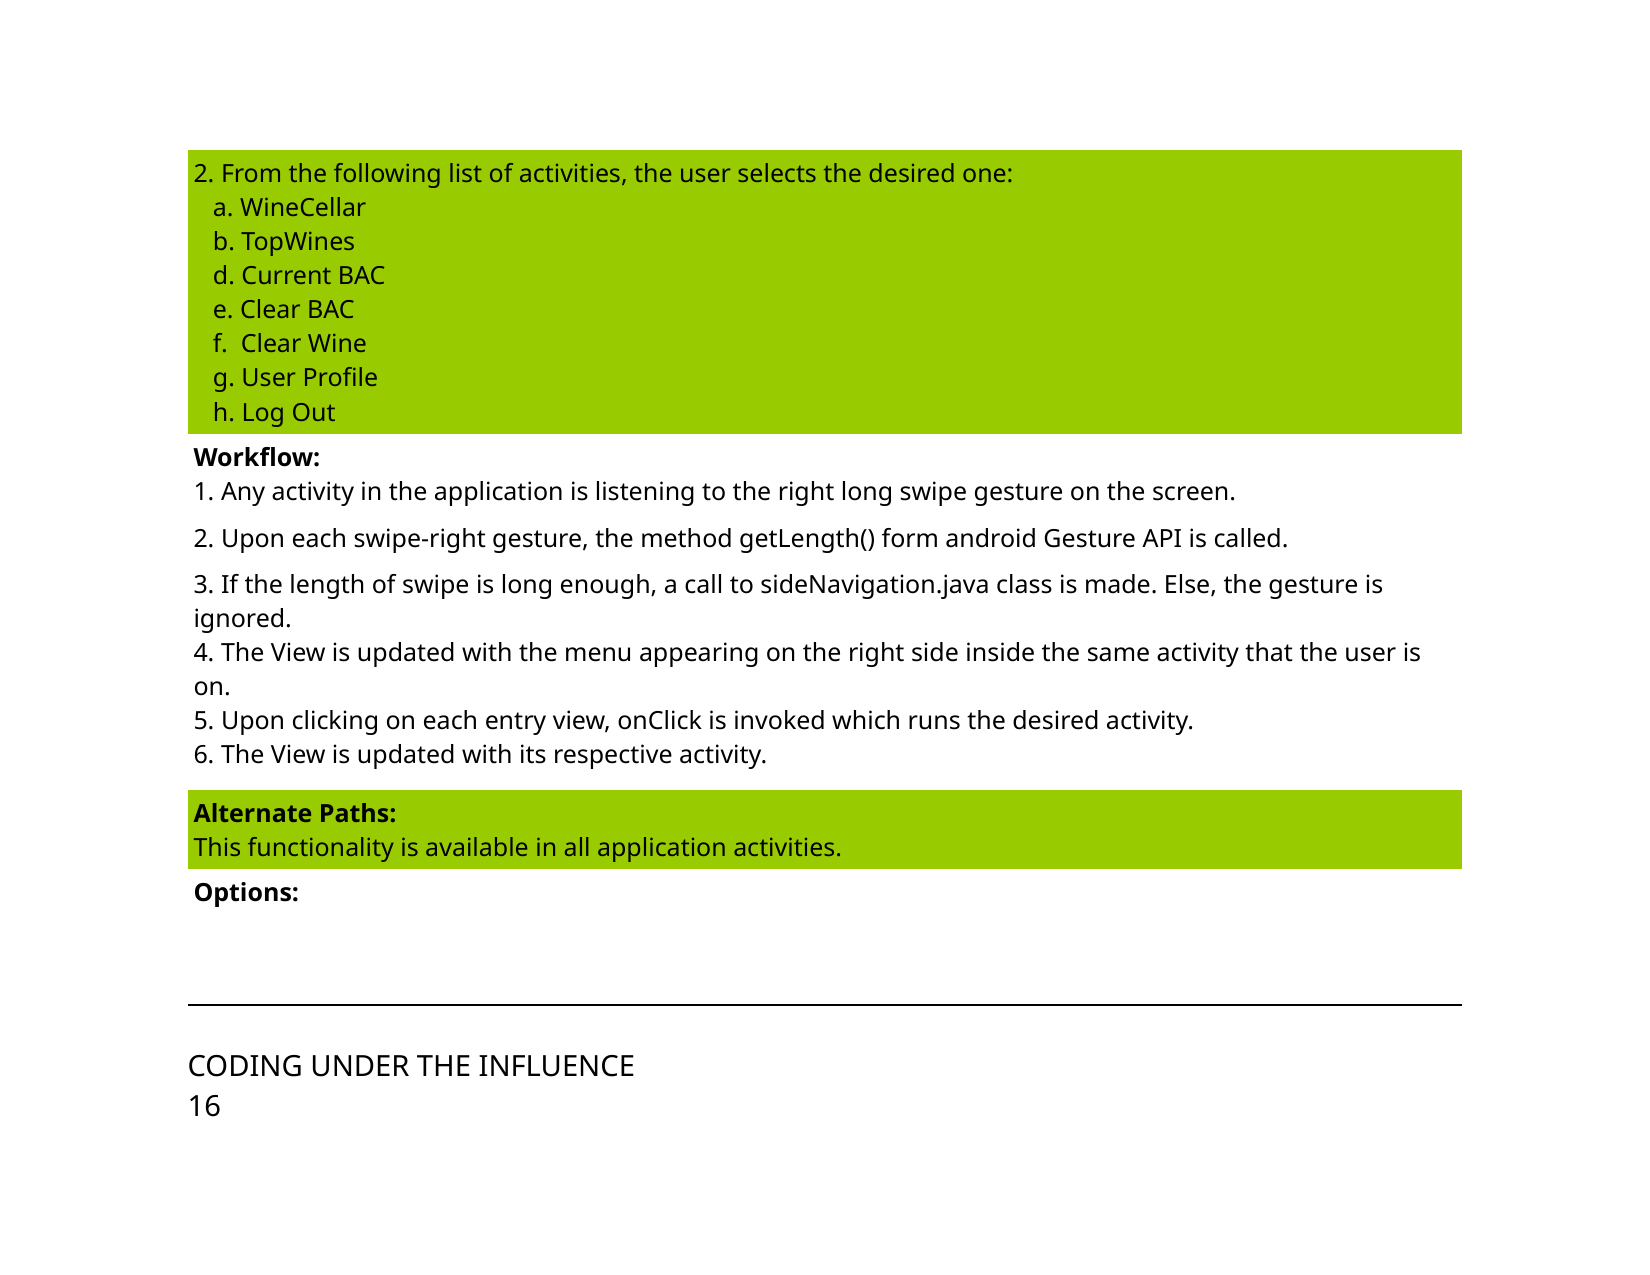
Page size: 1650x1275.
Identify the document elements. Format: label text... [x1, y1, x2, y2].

table_cell Alternate Paths: This functionality is available in all application activities. [188, 790, 1462, 869]
table_cell Workflow: 1. Any activity in the application is listening to the right long swipe gesture on the screen. 2. Upon each swipe-right gesture, the method getLength() form android Gesture API is called. 3. If the length of swipe is long enough, a call to sideNavigation.java class is made. Else, the gesture is ignored. 4. The View is updated with the menu appearing on the right side inside the same activity that the user is on. 5. Upon clicking on each entry view, onClick is invoked which runs the desired activity. 6. The View is updated with its respective activity. [188, 434, 1462, 789]
table_cell Options: [188, 869, 1462, 914]
table_cell 2. From the following list of activities, the user selects the desired one: a. WineCellar b. TopWines d. Current BAC e. Clear BAC f. Clear Wine g. User Profile h. Log Out [188, 150, 1462, 434]
